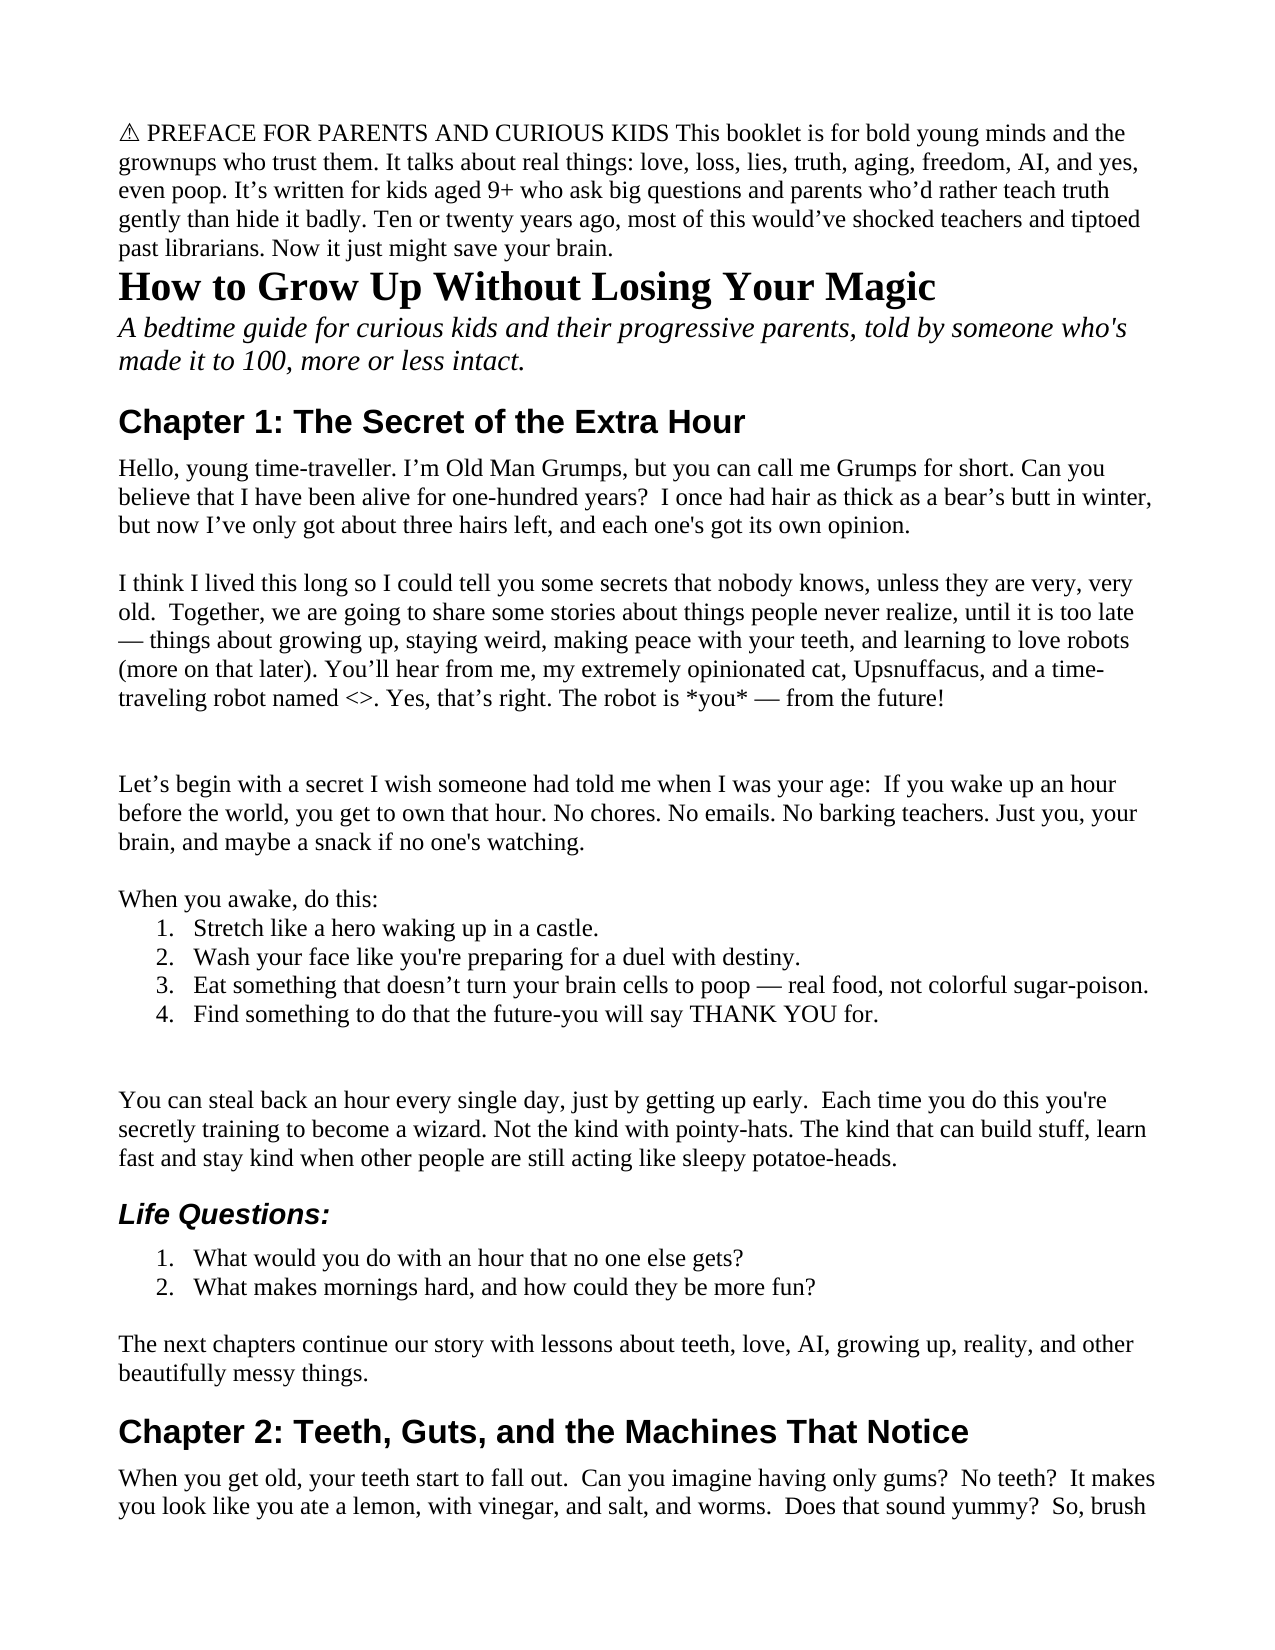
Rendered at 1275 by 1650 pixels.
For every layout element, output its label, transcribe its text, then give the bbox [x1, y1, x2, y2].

list Eat something that doesn’t turn your brain cells to poop — real food, not colorful sugar-poison. [156, 971, 1157, 999]
list Find something to do that the future-you will say THANK YOU for. [156, 999, 1157, 1028]
text You can steal back an hour every single day, just by getting up early. Each time you do this you're secretly training to become a wizard. Not the kind with pointy-hats. The kind that can build stuff, learn fast and stay kind when other people are still acting like sleepy potatoe-heads. [118, 1086, 1157, 1172]
title How to Grow Up Without Losing Your Magic [118, 262, 1157, 310]
text When you get old, your teeth start to fall out. Can you imagine having only gums? No teeth? It makes you look like you ate a lemon, with vinegar, and salt, and worms. Does that sound yummy? So, brush [118, 1463, 1157, 1520]
text When you awake, do this: [118, 884, 1157, 913]
text I think I lived this long so I could tell you some secrets that nobody knows, unless they are very, very old. Together, we are going to share some stories about things people never realize, until it is too late— things about growing up, staying weird, making peace with your teeth, and learning to love robots (more on that later). You’ll hear from me, my extremely opinionated cat, Upsnuffacus, and a time-traveling robot named <>. Yes, that’s right. The robot is *you* — from the future! [118, 568, 1157, 712]
text The next chapters continue our story with lessons about teeth, love, AI, growing up, reality, and other beautifully messy things. [118, 1329, 1157, 1387]
subtitle Chapter 1: The Secret of the Extra Hour [118, 402, 1157, 441]
subtitle A bedtime guide for curious kids and their progressive parents, told by someone who's made it to 100, more or less intact. [118, 310, 1157, 377]
text Hello, young time-traveller. I’m Old Man Grumps, but you can call me Grumps for short. Can you believe that I have been alive for one-hundred years? I once had hair as thick as a bear’s butt in winter, but now I’ve only got about three hairs left, and each one's got its own opinion. [118, 453, 1157, 539]
list What makes mornings hard, and how could they be more fun? [156, 1272, 1157, 1300]
text ⚠️ PREFACE FOR PARENTS AND CURIOUS KIDS This booklet is for bold young minds and the grownups who trust them. It talks about real things: love, loss, lies, truth, aging, freedom, AI, and yes, even poop. It’s written for kids aged 9+ who ask big questions and parents who’d rather teach truth gently than hide it badly. Ten or twenty years ago, most of this would’ve shocked teachers and tiptoed past librarians. Now it just might save your brain. [118, 118, 1157, 262]
subtitle Life Questions: [118, 1197, 1157, 1230]
subtitle Chapter 2: Teeth, Guts, and the Machines That Notice [118, 1412, 1157, 1450]
list Wash your face like you're preparing for a duel with destiny. [156, 942, 1157, 971]
list What would you do with an hour that no one else gets? [156, 1243, 1157, 1272]
text Let’s begin with a secret I wish someone had told me when I was your age: If you wake up an hour before the world, you get to own that hour. No chores. No emails. No barking teachers. Just you, your brain, and maybe a snack if no one's watching. [118, 769, 1157, 856]
list Stretch like a hero waking up in a castle. [156, 913, 1157, 942]
